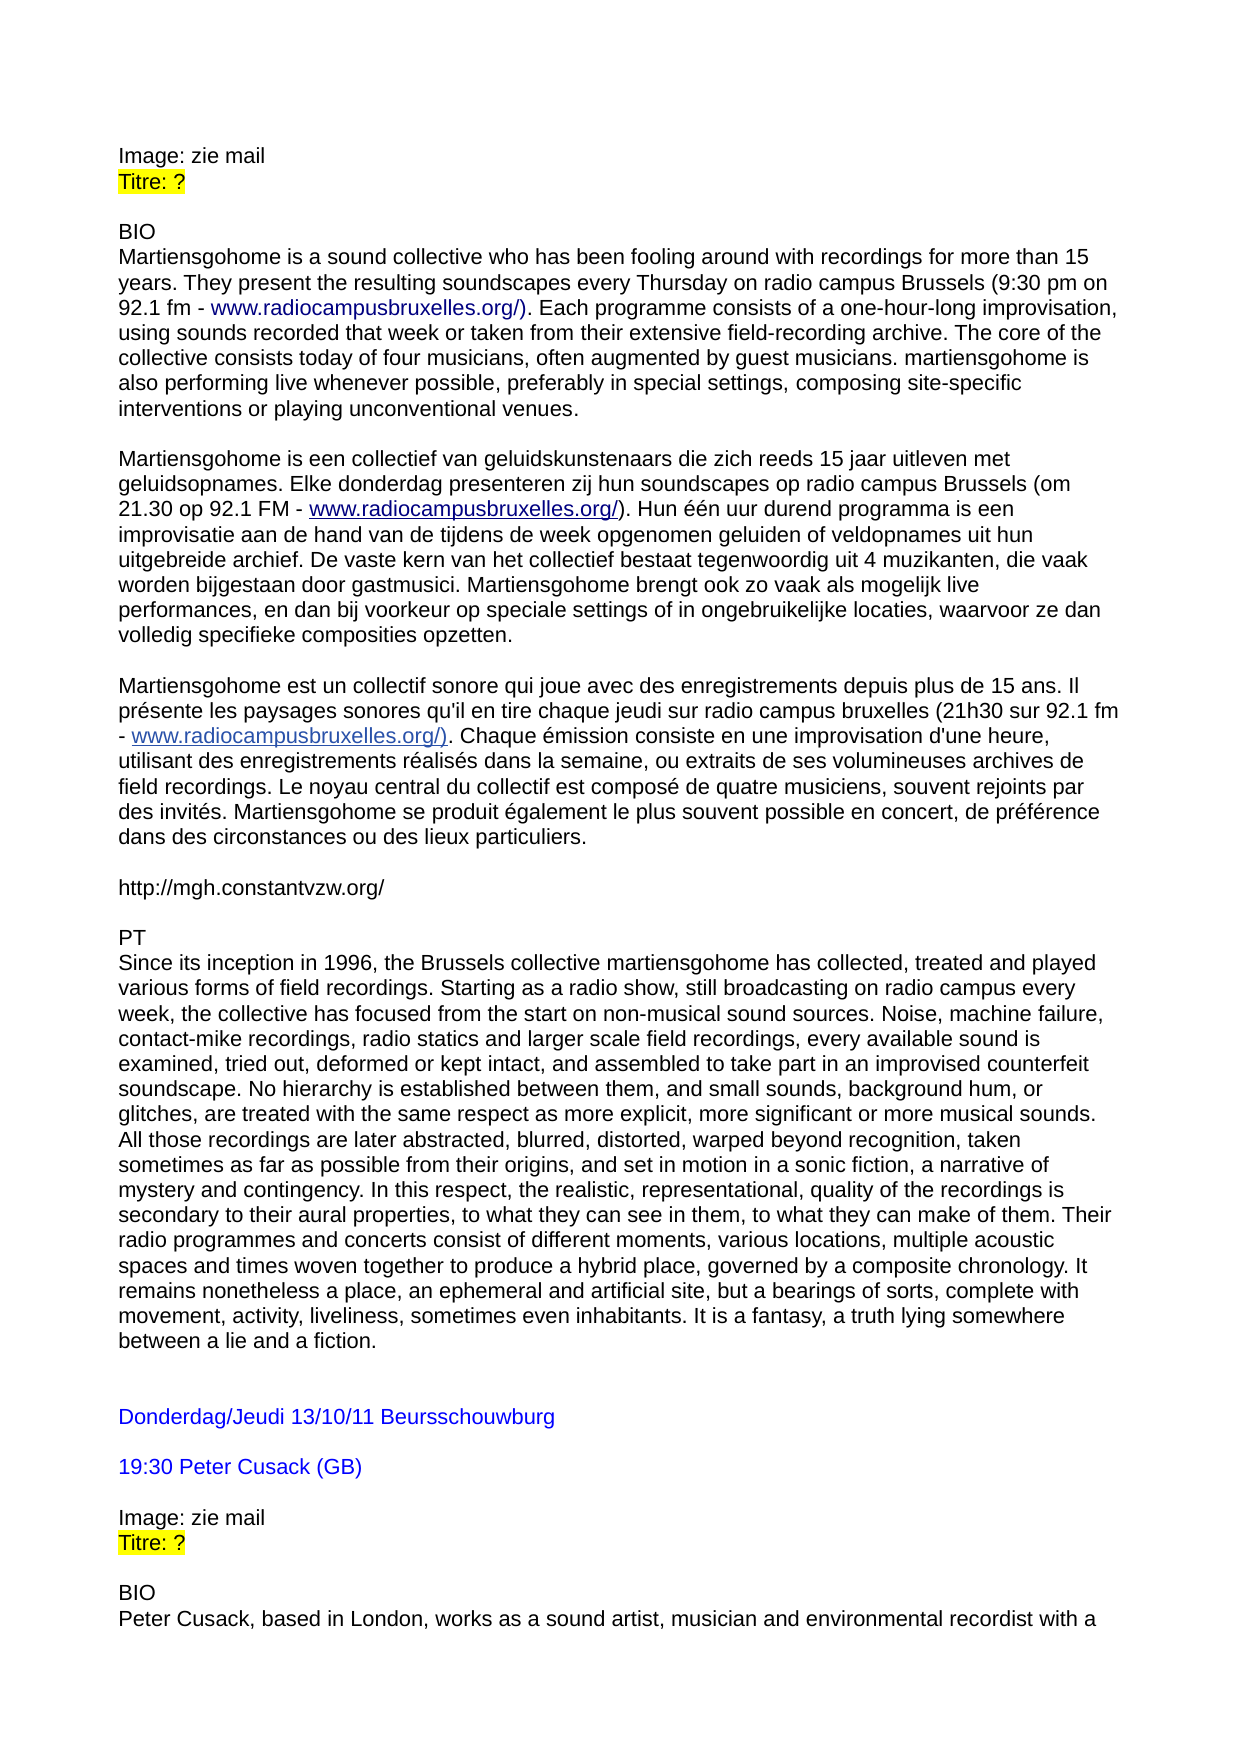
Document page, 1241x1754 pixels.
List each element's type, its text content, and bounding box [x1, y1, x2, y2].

text Image: zie mail [118, 1504, 1122, 1530]
text Martiensgohome is een collectief van geluidskunstenaars die zich reeds 15 jaar uitleven met geluidsopnames. Elke donderdag presenteren zij hun soundscapes op radio campus Brussels (om 21.30 op 92.1 FM - www.radiocampusbruxelles.org/). Hun één uur durend programma is een improvisatie aan de hand van de tijdens de week opgenomen geluiden of veldopnames uit hun uitgebreide archief. De vaste kern van het collectief bestaat tegenwoordig uit 4 muzikanten, die vaak worden bijgestaan door gastmusici. Martiensgohome brengt ook zo vaak als mogelijk live performances, en dan bij voorkeur op speciale settings of in ongebruikelijke locaties, waarvoor ze dan volledig specifieke composities opzetten. [118, 446, 1122, 647]
text PT [118, 925, 1122, 950]
text Martiensgohome est un collectif sonore qui joue avec des enregistrements depuis plus de 15 ans. Il présente les paysages sonores qu'il en tire chaque jeudi sur radio campus bruxelles (21h30 sur 92.1 fm - www.radiocampusbruxelles.org/). Chaque émission consiste en une improvisation d'une heure, utilisant des enregistrements réalisés dans la semaine, ou extraits de ses volumineuses archives de field recordings. Le noyau central du collectif est composé de quatre musiciens, souvent rejoints par des invités. Martiensgohome se produit également le plus souvent possible en concert, de préférence dans des circonstances ou des lieux particuliers. [118, 673, 1122, 849]
text BIO [118, 1580, 1122, 1605]
text http://mgh.constantvzw.org/ [118, 874, 1122, 899]
text Martiensgohome is a sound collective who has been fooling around with recordings for more than 15 years. They present the resulting soundscapes every Thursday on radio campus Brussels (9:30 pm on 92.1 fm - www.radiocampusbruxelles.org/). Each programme consists of a one-hour-long improvisation, using sounds recorded that week or taken from their extensive field-recording archive. The core of the collective consists today of four musicians, often augmented by guest musicians. martiensgohome is also performing live whenever possible, preferably in special settings, composing site-specific interventions or playing unconventional venues. [118, 244, 1122, 421]
text Donderdag/Jeudi 13/10/11 Beursschouwburg [118, 1404, 1122, 1429]
text 19:30 Peter Cusack (GB) [118, 1454, 1122, 1479]
text BIO [118, 219, 1122, 244]
text Peter Cusack, based in London, works as a sound artist, musician and environmental recordist with a [118, 1605, 1122, 1631]
text Titre: ? [118, 1530, 1122, 1555]
text Image: zie mail [118, 143, 1122, 168]
text Since its inception in 1996, the Brussels collective martiensgohome has collected, treated and played various forms of field recordings. Starting as a radio show, still broadcasting on radio campus every week, the collective has focused from the start on non-musical sound sources. Noise, machine failure, contact-mike recordings, radio statics and larger scale field recordings, every available sound is examined, tried out, deformed or kept intact, and assembled to take part in an improvised counterfeit soundscape. No hierarchy is established between them, and small sounds, background hum, or glitches, are treated with the same respect as more explicit, more significant or more musical sounds. All those recordings are later abstracted, blurred, distorted, warped beyond recognition, taken sometimes as far as possible from their origins, and set in motion in a sonic fiction, a narrative of mystery and contingency. In this respect, the realistic, representational, quality of the recordings is secondary to their aural properties, to what they can see in them, to what they can make of them. Their radio programmes and concerts consist of different moments, various locations, multiple acoustic spaces and times woven together to produce a hybrid place, governed by a composite chronology. It remains nonetheless a place, an ephemeral and artificial site, but a bearings of sorts, complete with movement, activity, liveliness, sometimes even inhabitants. It is a fantasy, a truth lying somewhere between a lie and a fiction. [118, 950, 1122, 1353]
text Titre: ? [118, 168, 1122, 194]
